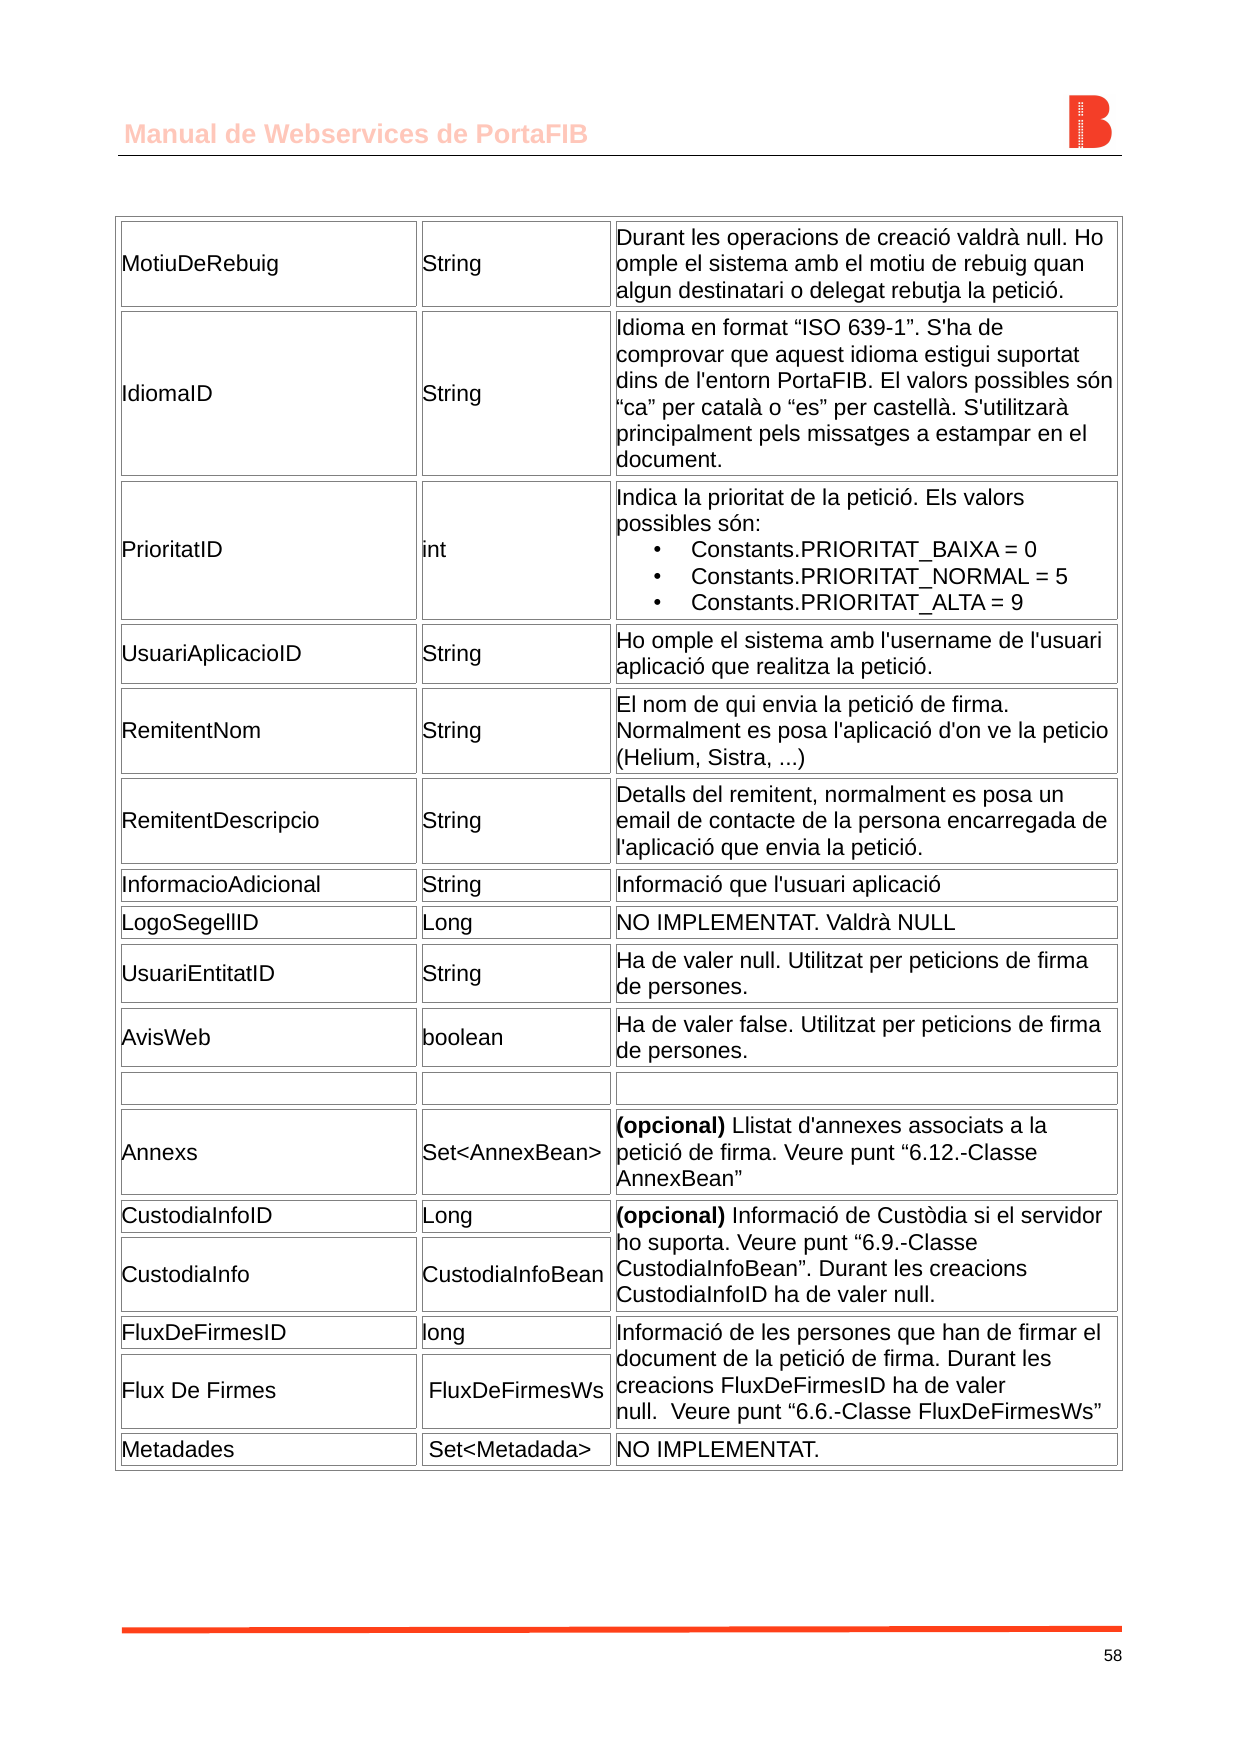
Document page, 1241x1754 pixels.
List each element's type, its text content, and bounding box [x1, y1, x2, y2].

table_cell (opcional) Llistat d'annexes associats a la petició de firma. Veure punt “6.12.-Classe AnnexBean” [613, 1104, 1119, 1194]
table_cell int [419, 475, 613, 618]
table_cell long [419, 1311, 613, 1348]
table_cell Set<Metadada> [419, 1428, 613, 1465]
table_cell [423, 1073, 610, 1104]
table_cell PrioritatID [118, 475, 419, 618]
table_cell CustodiaInfoID [118, 1194, 419, 1232]
table_cell boolean [419, 1002, 613, 1066]
table_cell NO IMPLEMENTAT. [613, 1428, 1119, 1465]
table_cell [122, 1073, 416, 1104]
table_cell UsuariEntitatID [118, 938, 419, 1002]
table_cell FluxDeFirmesID [118, 1311, 419, 1348]
table_cell InformacioAdicional [118, 863, 419, 901]
table_cell String [419, 306, 613, 475]
table_cell Metadades [118, 1428, 419, 1465]
table_cell UsuariAplicacioID [118, 619, 419, 682]
table_cell Long [419, 1194, 613, 1232]
table_cell String [419, 683, 613, 773]
table_cell Long [419, 901, 613, 938]
table_cell (opcional) Informació de Custòdia si el servidor ho suporta. Veure punt “6.9.-Classe CustodiaInfoBean”. Durant les creacions CustodiaInfoID ha de valer null. [613, 1194, 1119, 1311]
table_cell String [419, 217, 613, 306]
table_cell El nom de qui envia la petició de firma. Normalment es posa l'aplicació d'on ve la peticio (Helium, Sistra, ...) [613, 683, 1119, 773]
table_cell LogoSegellID [118, 901, 419, 938]
table_cell Durant les operacions de creació valdrà null. Ho omple el sistema amb el motiu de rebuig quan algun destinatari o delegat rebutja la petició. [613, 217, 1119, 306]
table_cell String [419, 619, 613, 682]
table_cell RemitentNom [118, 683, 419, 773]
table_cell Flux De Firmes [118, 1348, 419, 1427]
table_cell Informació de les persones que han de firmar el document de la petició de firma. Durant les creacions FluxDeFirmesID ha de valer null. Veure punt “6.6.-Classe FluxDeFirmesWs” [613, 1311, 1119, 1427]
table_cell Detalls del remitent, normalment es posa un email de contacte de la persona encarregada de l'aplicació que envia la petició. [613, 773, 1119, 863]
picture [1063, 94, 1117, 150]
table_cell String [419, 773, 613, 863]
table_cell FluxDeFirmesWs [419, 1348, 613, 1427]
table_cell Ha de valer false. Utilitzat per peticions de firma de persones. [613, 1002, 1119, 1066]
table_cell [118, 1066, 419, 1104]
table_cell [613, 1066, 1119, 1104]
table_cell CustodiaInfoBean [419, 1232, 613, 1311]
table_cell CustodiaInfo [118, 1232, 419, 1311]
table_cell Ho omple el sistema amb l'username de l'usuari aplicació que realitza la petició. [613, 619, 1119, 682]
table_cell Idioma en format “ISO 639-1”. S'ha de comprovar que aquest idioma estigui suportat dins de l'entorn PortaFIB. El valors possibles són “ca” per català o “es” per castellà. S'utilitzarà principalment pels missatges a estampar en el document. [613, 306, 1119, 475]
table_cell String [419, 938, 613, 1002]
table_cell Indica la prioritat de la petició. Els valors possibles són: Constants.PRIORITAT_BAIXA = 0 Constants.PRIORITAT_NORMAL = 5 Constants.PRIORITAT_ALTA = 9 [613, 475, 1119, 618]
table_cell [419, 1066, 613, 1104]
table_cell String [419, 863, 613, 901]
table_cell Ha de valer null. Utilitzat per peticions de firma de persones. [613, 938, 1119, 1002]
table_cell IdiomaID [118, 306, 419, 475]
table_cell NO IMPLEMENTAT. Valdrà NULL [613, 901, 1119, 938]
table_cell Annexs [118, 1104, 419, 1194]
table_cell Informació que l'usuari aplicació [613, 863, 1119, 901]
table_cell Set<AnnexBean> [419, 1104, 613, 1194]
table_cell [617, 1073, 1117, 1104]
table_cell MotiuDeRebuig [118, 217, 419, 306]
table_cell AvisWeb [118, 1002, 419, 1066]
table_cell RemitentDescripcio [118, 773, 419, 863]
